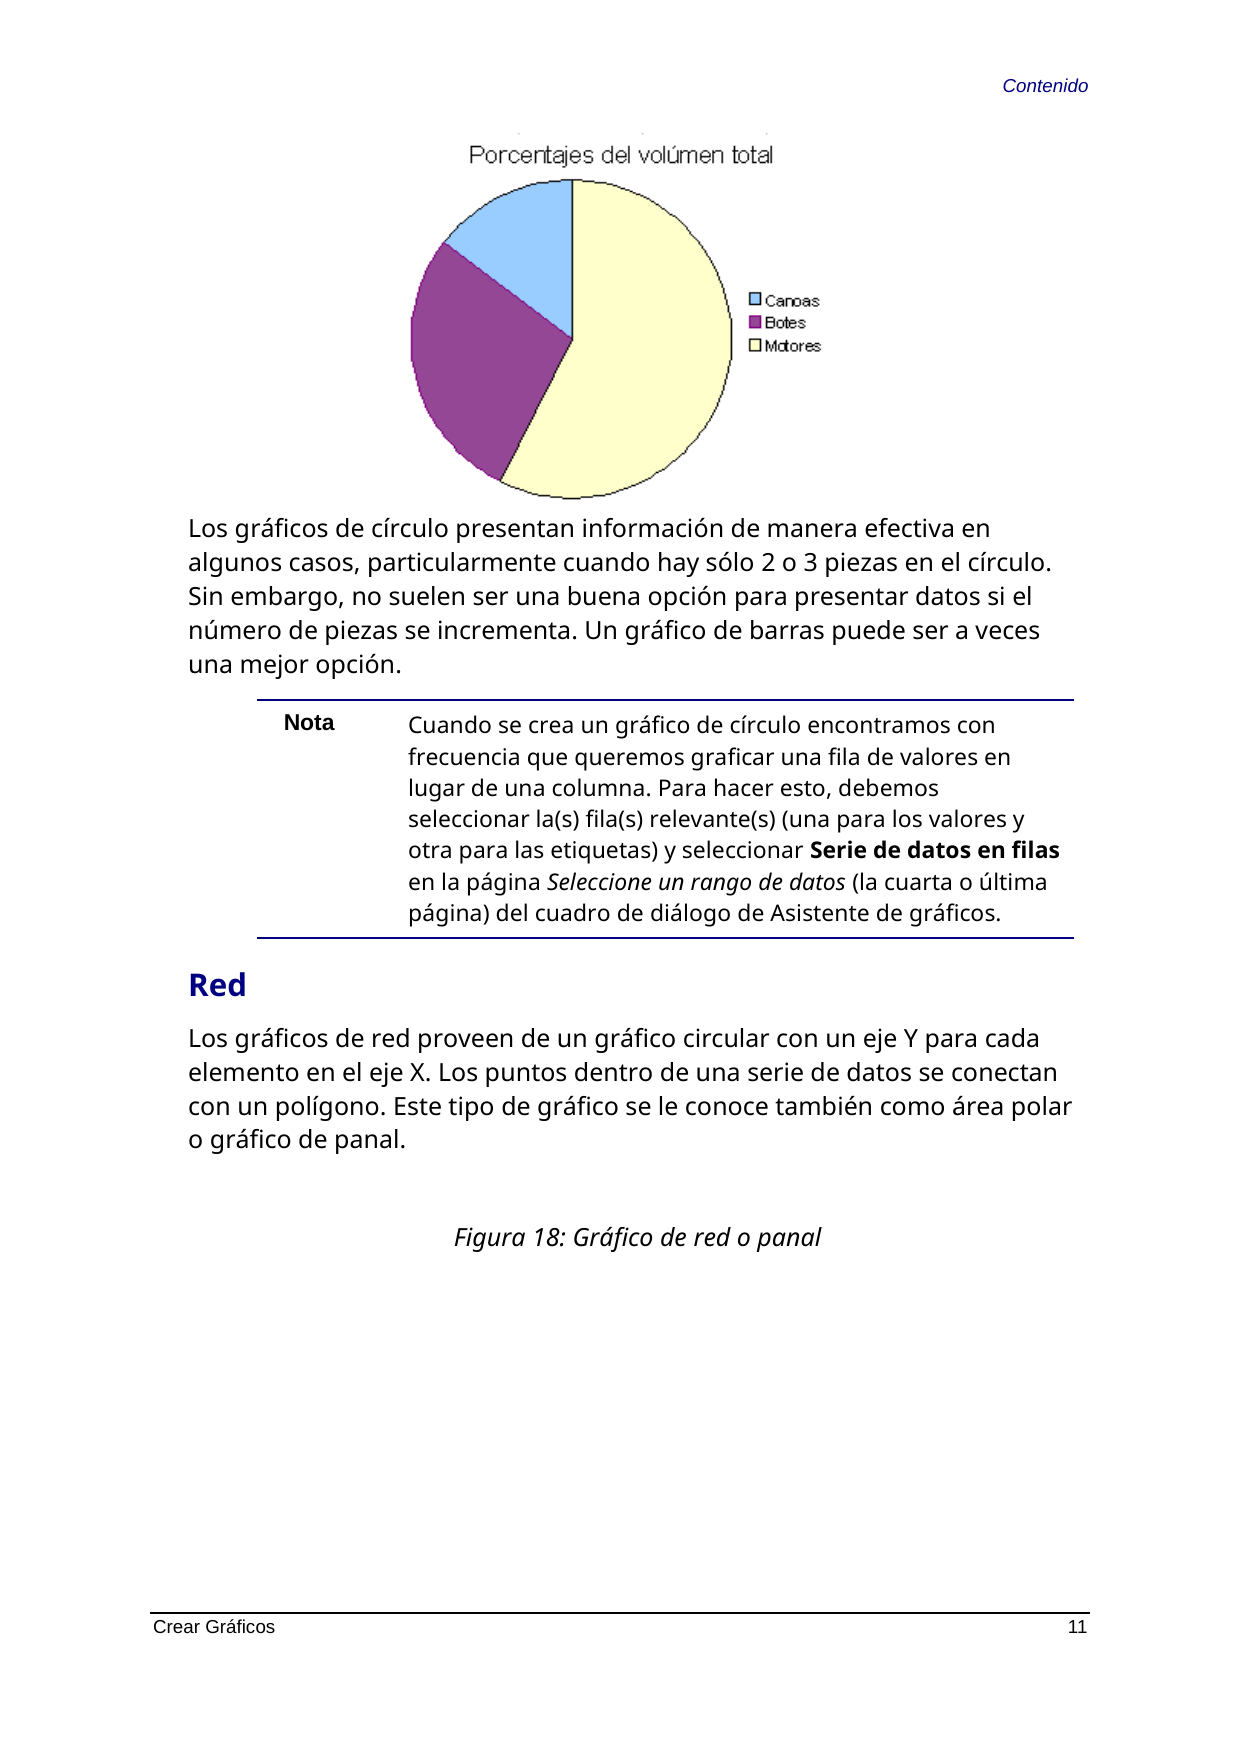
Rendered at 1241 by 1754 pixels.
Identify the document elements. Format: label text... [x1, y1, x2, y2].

table_header Nota [257, 701, 361, 937]
text Figura 18: Gráfico de red o panal [188, 1219, 1090, 1253]
text Los gráficos de red proveen de un gráfico circular con un eje Y para cada elemento en el eje X. Los puntos dentro de una serie de datos se conectan con un polígono. Este tipo de gráfico se le conoce también como área polar o gráfico de panal. [188, 1020, 1090, 1156]
table_header Cuando se crea un gráfico de círculo encontramos con frecuencia que queremos graficar una fila de valores en lugar de una columna. Para hacer esto, debemos seleccionar la(s) fila(s) relevante(s) (una para los valores y otra para las etiquetas) y seleccionar Serie de datos en filas en la página Seleccione un rango de datos (la cuarta o última página) del cuadro de diálogo de Asistente de gráficos. [361, 701, 1074, 937]
text Red [188, 963, 1090, 1005]
text Los gráficos de círculo presentan información de manera efectiva en algunos casos, particularmente cuando hay sólo 2 o 3 piezas en el círculo. Sin embargo, no suelen ser una buena opción para presentar datos si el número de piezas se incrementa. Un gráfico de barras puede ser a veces una mejor opción. [188, 134, 1090, 681]
